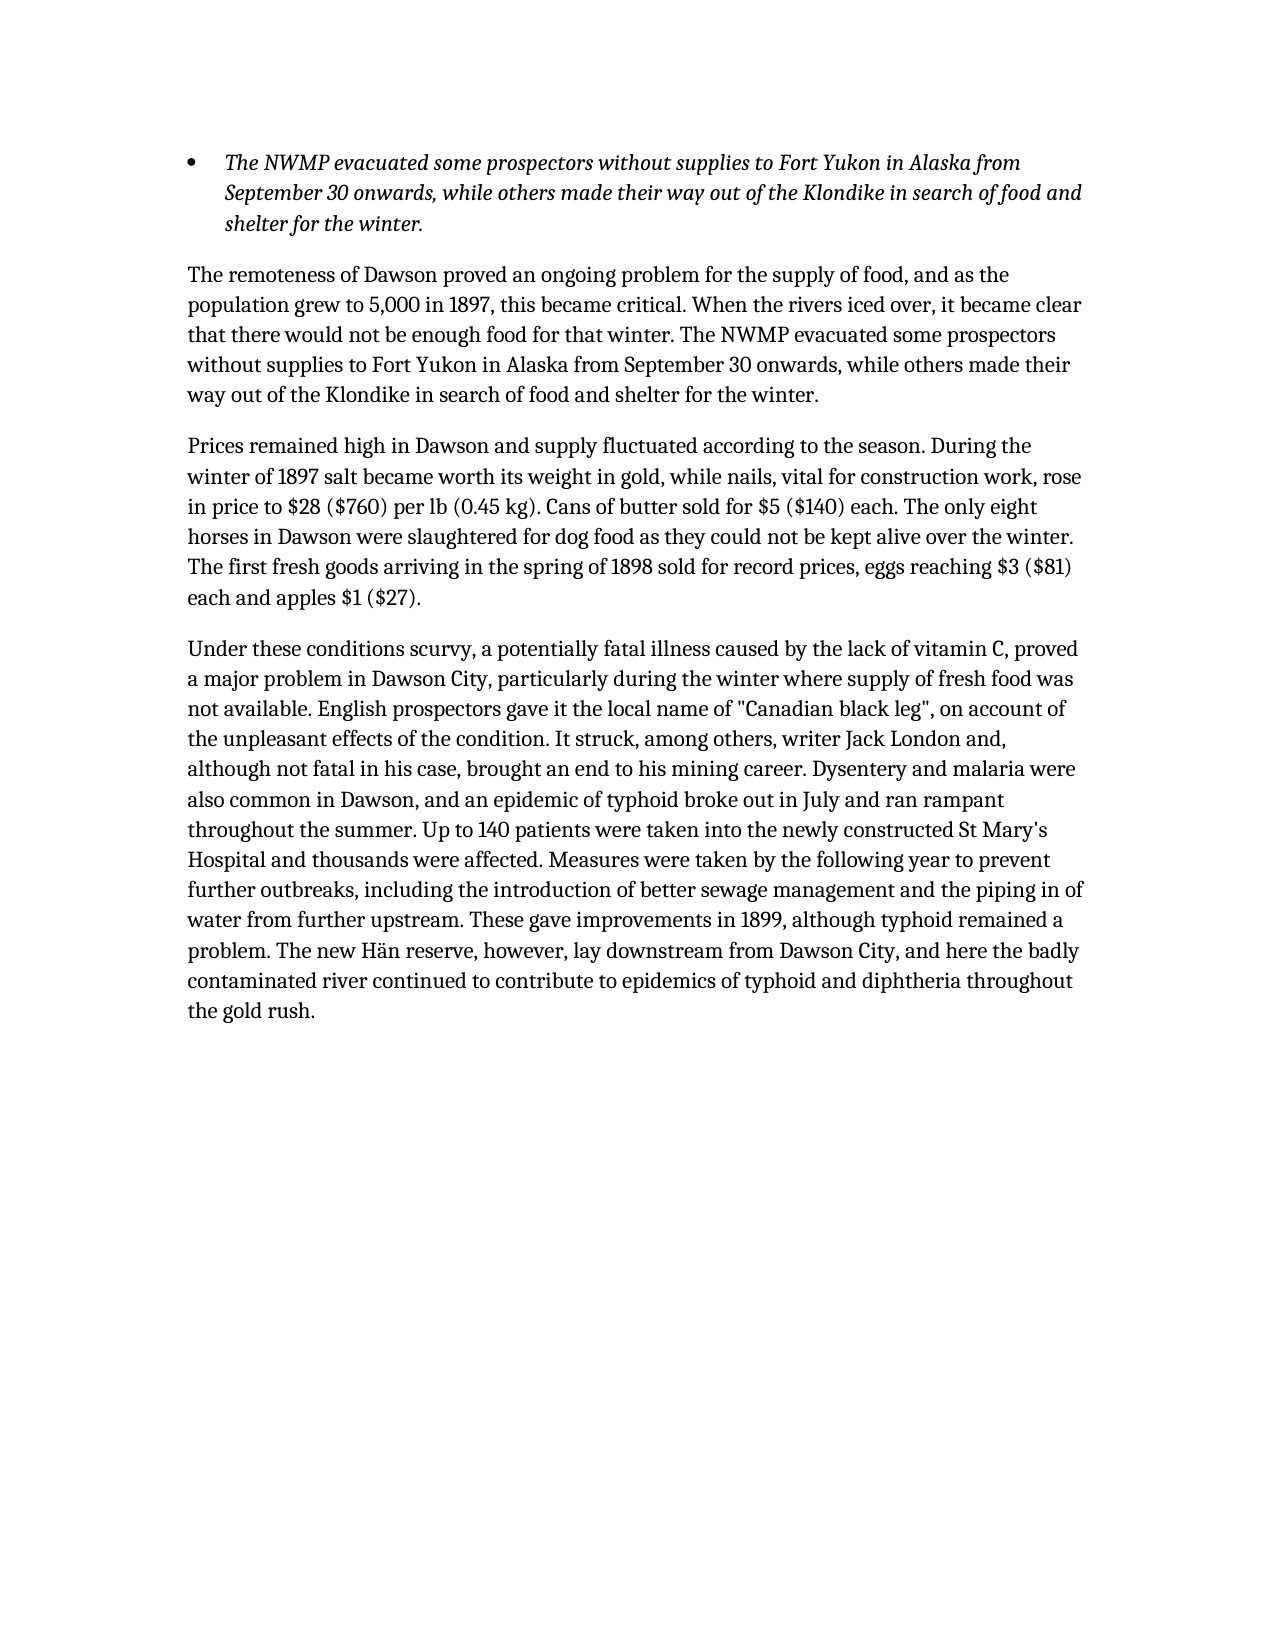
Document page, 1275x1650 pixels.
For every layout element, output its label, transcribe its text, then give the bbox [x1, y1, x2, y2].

text Under these conditions scurvy, a potentially fatal illness caused by the lack of vitamin C, proved a major problem in Dawson City, particularly during the winter where supply of fresh food was not available. English prospectors gave it the local name of "Canadian black leg", on account of the unpleasant effects of the condition. It struck, among others, writer Jack London and, although not fatal in his case, brought an end to his mining career. Dysentery and malaria were also common in Dawson, and an epidemic of typhoid broke out in July and ran rampant throughout the summer. Up to 140 patients were taken into the newly constructed St Mary's Hospital and thousands were affected. Measures were taken by the following year to prevent further outbreaks, including the introduction of better sewage management and the piping in of water from further upstream. These gave improvements in 1899, although typhoid remained a problem. The new Hän reserve, however, lay downstream from Dawson City, and here the badly contaminated river continued to contribute to epidemics of typhoid and diphtheria throughout the gold rush. [187, 635, 1087, 1024]
text The remoteness of Dawson proved an ongoing problem for the supply of food, and as the population grew to 5,000 in 1897, this became critical. When the rivers iced over, it became clear that there would not be enough food for that winter. The NWMP evacuated some prospectors without supplies to Fort Yukon in Alaska from September 30 onwards, while others made their way out of the Klondike in search of food and shelter for the winter. [187, 261, 1087, 409]
text Prices remained high in Dawson and supply fluctuated according to the season. During the winter of 1897 salt became worth its weight in gold, while nails, vital for construction work, rose in price to $28 ($760) per lb (0.45 kg). Cans of butter sold for $5 ($140) each. The only eight horses in Dawson were slaughtered for dog food as they could not be kept alive over the winter. The first fresh goods arriving in the spring of 1898 sold for record prices, eggs reaching $3 ($81) each and apples $1 ($27). [187, 433, 1087, 611]
list The NWMP evacuated some prospectors without supplies to Fort Yukon in Alaska from September 30 onwards, while others made their way out of the Klondike in search of food and shelter for the winter. [187, 150, 1087, 237]
